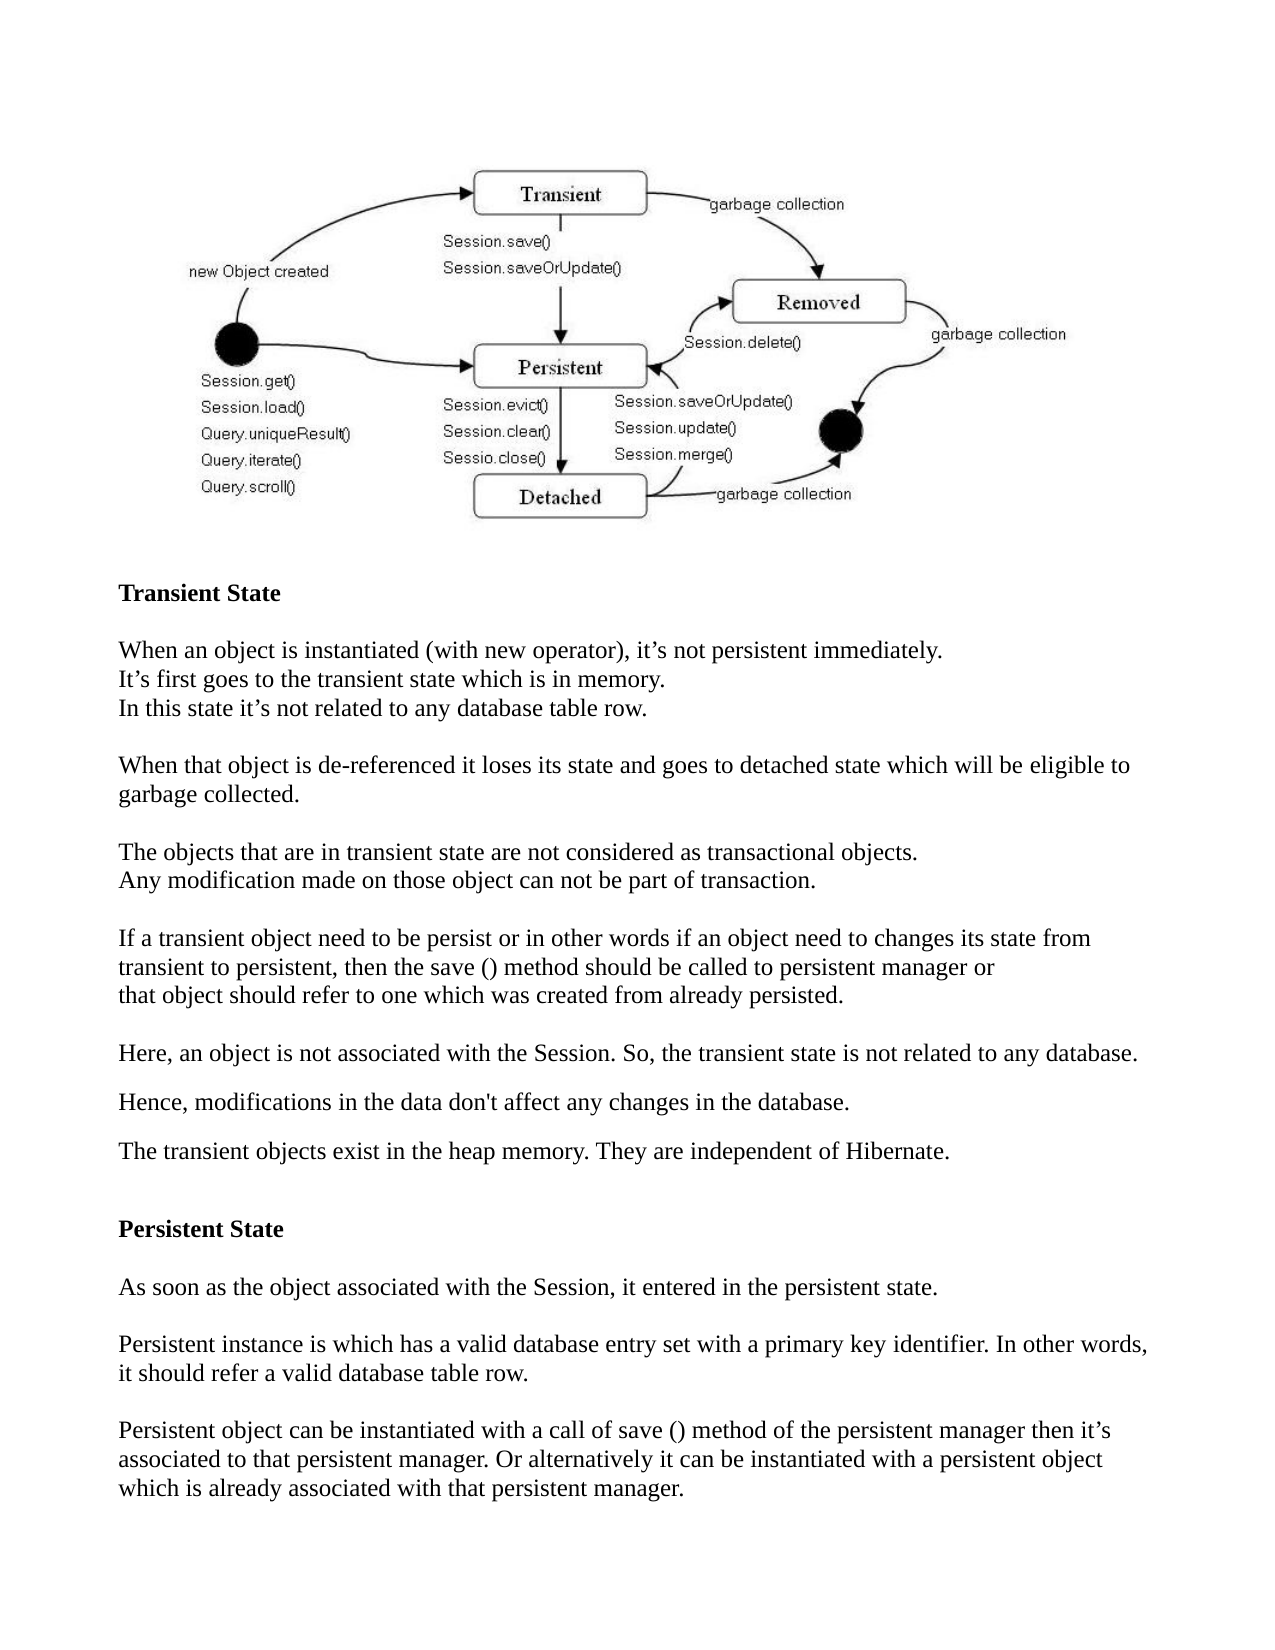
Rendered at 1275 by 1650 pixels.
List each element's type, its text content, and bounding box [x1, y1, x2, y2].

text that object should refer to one which was created from already persisted. [118, 981, 1157, 1009]
text Here, an object is not associated with the Session. So, the transient state is not related to any database. [118, 1038, 1157, 1067]
text The transient objects exist in the heap memory. They are independent of Hibernate. [118, 1136, 1157, 1165]
text As soon as the object associated with the Session, it entered in the persistent state. [118, 1272, 1157, 1300]
text Persistent object can be instantiated with a call of save () method of the persistent manager then it’s associated to that persistent manager. Or alternatively it can be instantiated with a persistent object which is already associated with that persistent manager. [118, 1415, 1157, 1502]
text Persistent State [118, 1214, 1157, 1243]
text Persistent instance is which has a valid database entry set with a primary key identifier. In other words, it should refer a valid database table row. [118, 1329, 1157, 1387]
text When that object is de-referenced it loses its state and goes to detached state which will be eligible to garbage collected. [118, 751, 1157, 808]
text If a transient object need to be persist or in other words if an object need to changes its state from transient to persistent, then the save () method should be called to persistent manager or [118, 923, 1157, 981]
picture [177, 146, 1076, 544]
text Transient State [118, 578, 1157, 607]
text In this state it’s not related to any database table row. [118, 693, 1157, 722]
text When an object is instantiated (with new operator), it’s not persistent immediately. [118, 636, 1157, 664]
text The objects that are in transient state are not considered as transactional objects. [118, 837, 1157, 866]
text Any modification made on those object can not be part of transaction. [118, 866, 1157, 894]
text Hence, modifications in the data don't affect any changes in the database. [118, 1087, 1157, 1116]
text It’s first goes to the transient state which is in memory. [118, 664, 1157, 693]
